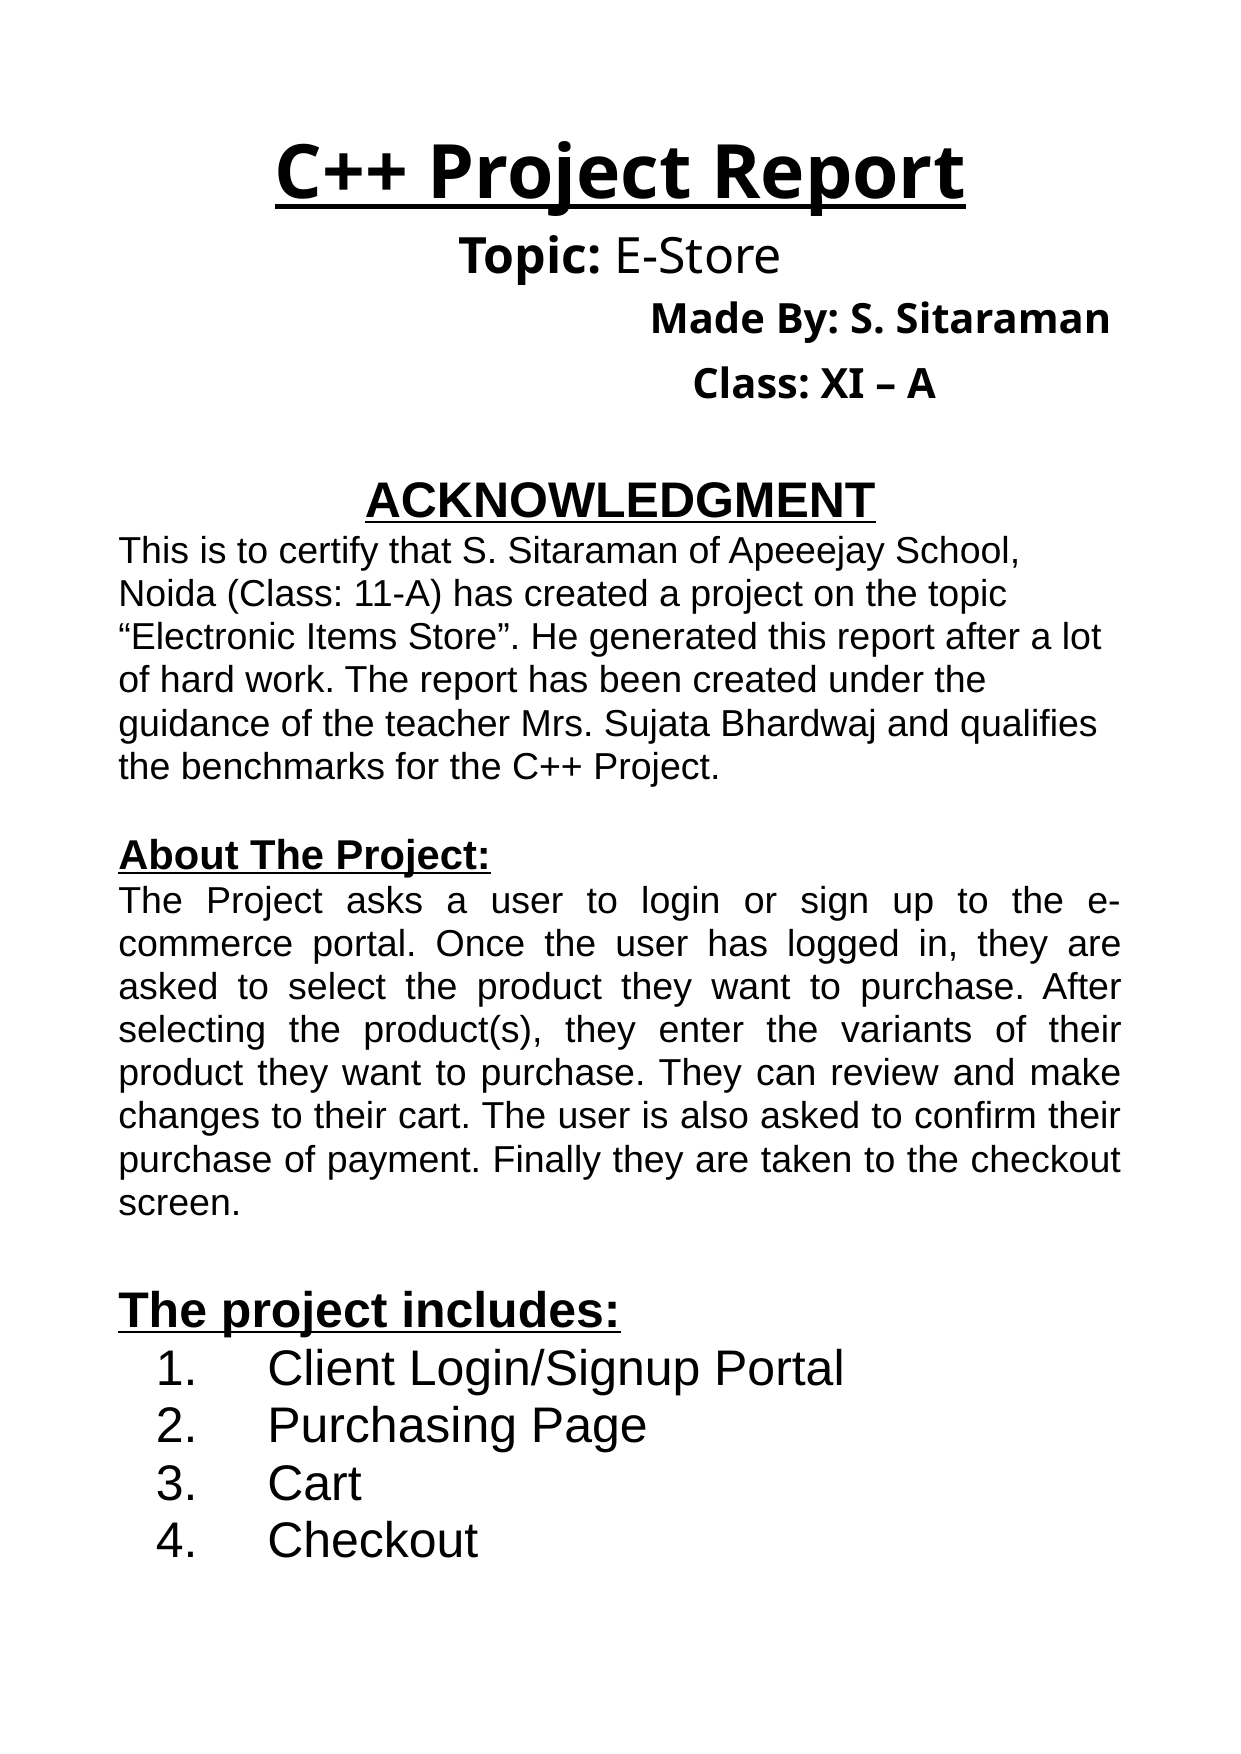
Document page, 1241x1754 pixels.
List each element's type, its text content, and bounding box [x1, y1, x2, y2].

list Checkout [156, 1511, 1122, 1568]
text The project includes: [118, 1281, 1122, 1338]
text Class: XI – A [118, 345, 1122, 413]
text About The Project: [118, 830, 1122, 878]
list Purchasing Page [156, 1396, 1122, 1453]
text C++ Project Report [118, 118, 1122, 220]
list Cart [156, 1453, 1122, 1511]
text The Project asks a user to login or sign up to the e-commerce portal. Once the user has logged in, they are asked to select the product they want to purchase. After selecting the product(s), they enter the variants of their product they want to purchase. They can review and make changes to their cart. The user is also asked to confirm their purchase of payment. Finally they are taken to the checkout screen. [118, 878, 1122, 1223]
text Made By: S. Sitaraman [118, 288, 1122, 345]
text This is to certify that S. Sitaraman of Apeeejay School, Noida (Class: 11-A) has created a project on the topic “Electronic Items Store”. He generated this report after a lot of hard work. The report has been created under the guidance of the teacher Mrs. Sujata Bhardwaj and qualifies the benchmarks for the C++ Project. [118, 528, 1122, 787]
text ACKNOWLEDGMENT [118, 471, 1122, 528]
text Topic: E-Store [118, 220, 1122, 288]
list Client Login/Signup Portal [156, 1338, 1122, 1396]
